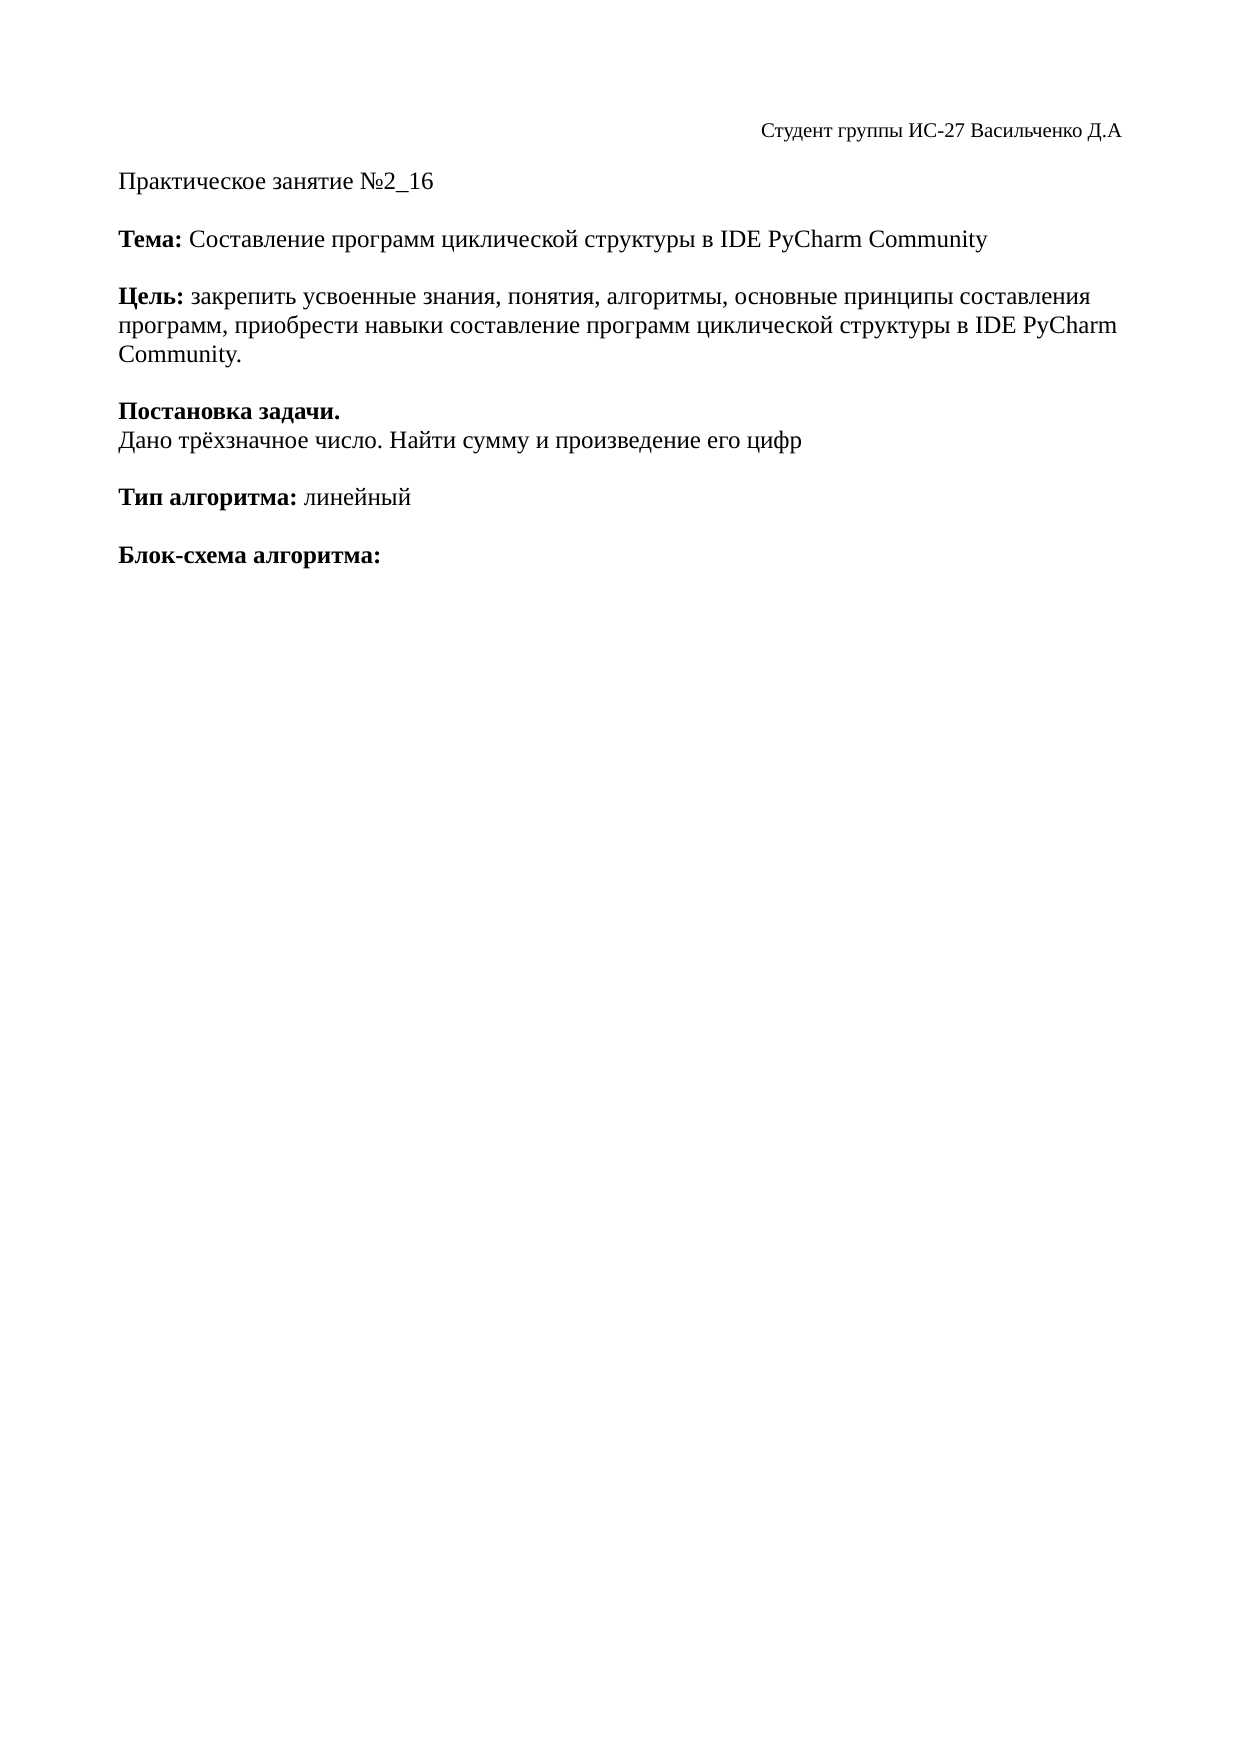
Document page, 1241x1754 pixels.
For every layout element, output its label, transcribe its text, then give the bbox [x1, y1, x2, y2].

text Дано трёхзначное число. Найти сумму и произведение его цифр [118, 425, 1122, 454]
text Практическое занятие №2_16 [118, 166, 1122, 195]
text Студент группы ИС-27 Васильченко Д.А [118, 118, 1122, 142]
text Тип алгоритма: линейный [118, 482, 1122, 511]
text Цель: закрепить усвоенные знания, понятия, алгоритмы, основные принципы составления программ, приобрести навыки составление программ циклической структуры в IDE PyCharm Community. [118, 281, 1122, 367]
text Блок-схема алгоритма: [118, 540, 1122, 569]
text Постановка задачи. [118, 396, 1122, 425]
text Тема: Составление программ циклической структуры в IDE PyCharm Community [118, 224, 1122, 252]
